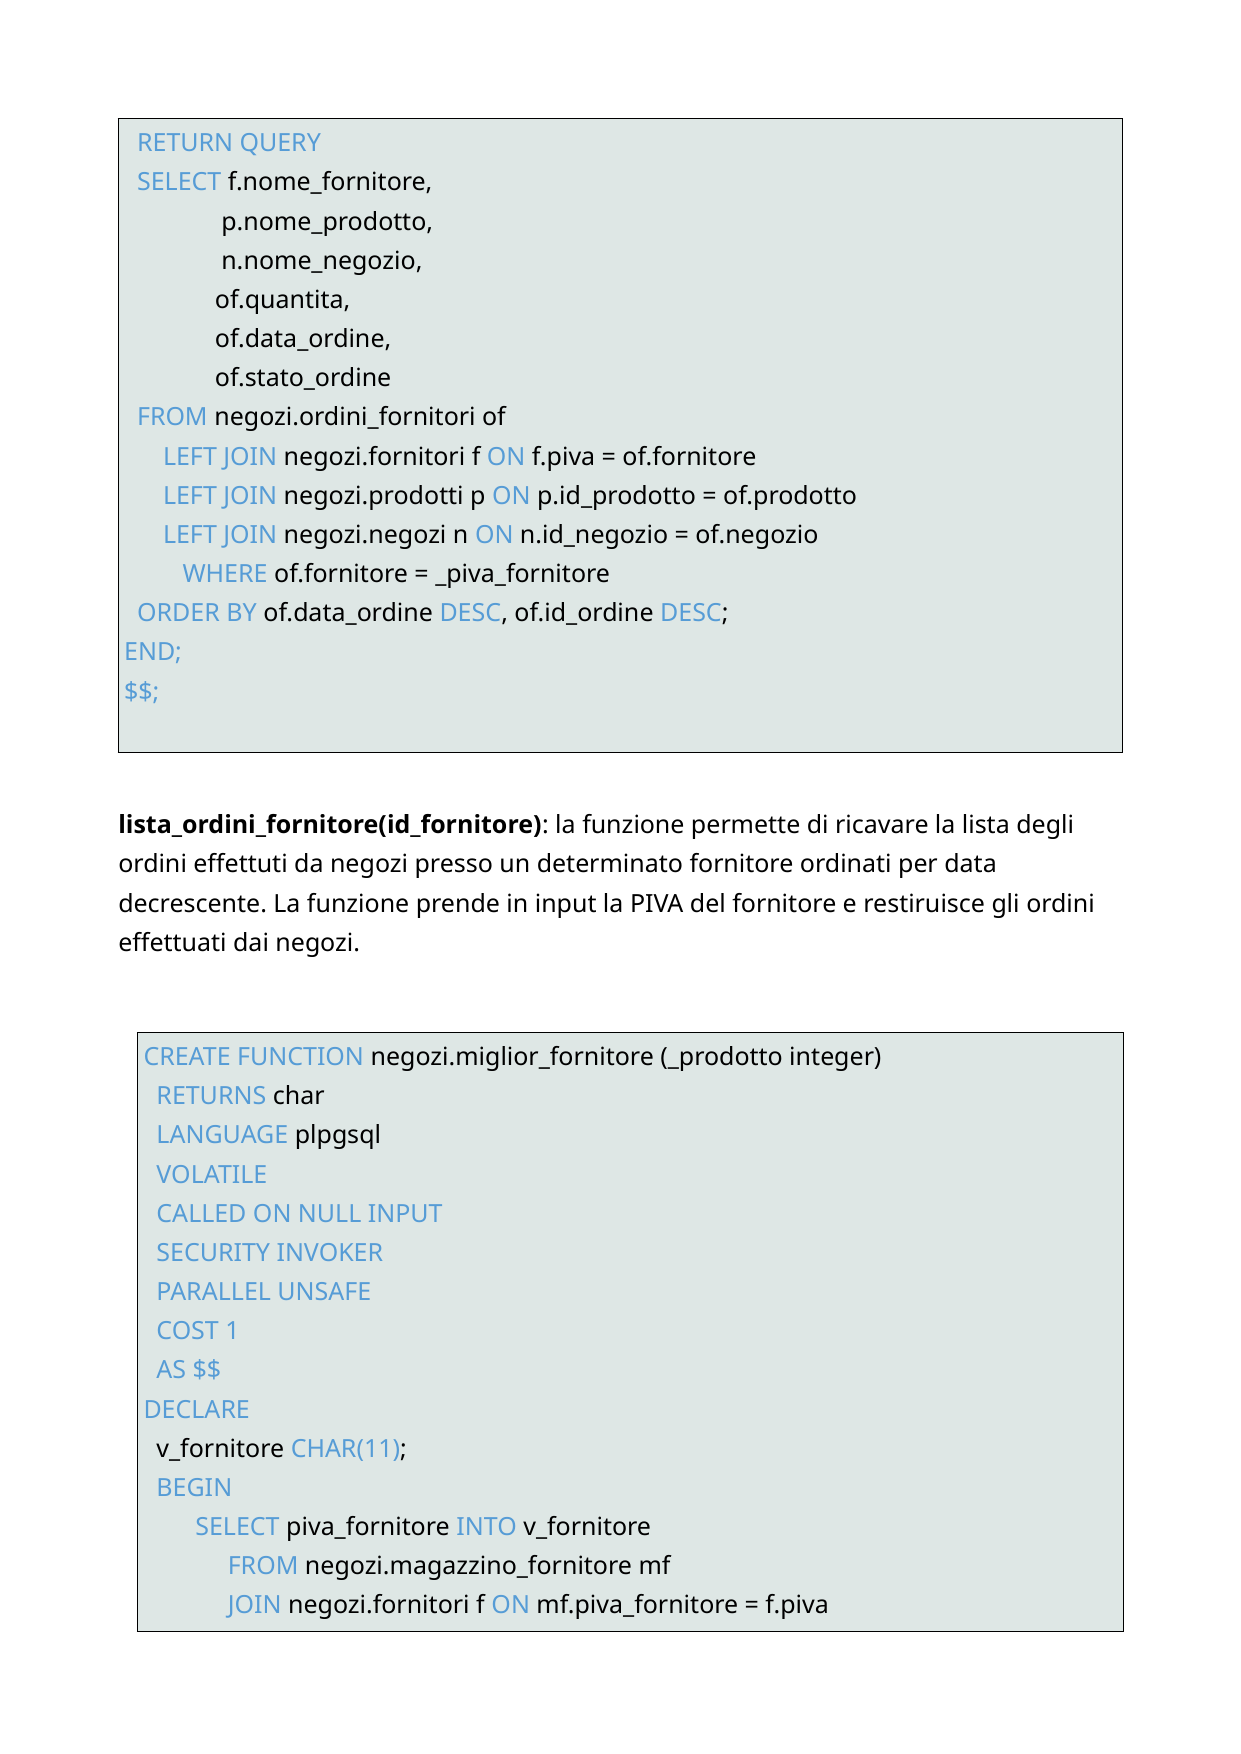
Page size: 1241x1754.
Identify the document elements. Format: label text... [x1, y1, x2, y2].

table_header RETURN QUERY SELECT f.nome_fornitore, p.nome_prodotto, n.nome_negozio, of.quantita, of.data_ordine, of.stato_ordine FROM negozi.ordini_fornitori of LEFT JOIN negozi.fornitori f ON f.piva = of.fornitore LEFT JOIN negozi.prodotti p ON p.id_prodotto = of.prodotto LEFT JOIN negozi.negozi n ON n.id_negozio = of.negozio WHERE of.fornitore = _piva_fornitore ORDER BY of.data_ordine DESC, of.id_ordine DESC; END; $$; [119, 119, 1122, 752]
table_header CREATE FUNCTION negozi.miglior_fornitore (_prodotto integer) RETURNS char LANGUAGE plpgsql VOLATILE CALLED ON NULL INPUT SECURITY INVOKER PARALLEL UNSAFE COST 1 AS $$ DECLARE v_fornitore CHAR(11); BEGIN SELECT piva_fornitore INTO v_fornitore FROM negozi.magazzino_fornitore mf JOIN negozi.fornitori f ON mf.piva_fornitore = f.piva [138, 1033, 1123, 1631]
text lista_ordini_fornitore(id_fornitore): la funzione permette di ricavare la lista degli ordini effettuti da negozi presso un determinato fornitore ordinati per data decrescente. La funzione prende in input la PIVA del fornitore e restiruisce gli ordini effettuati dai negozi. [118, 807, 1122, 958]
